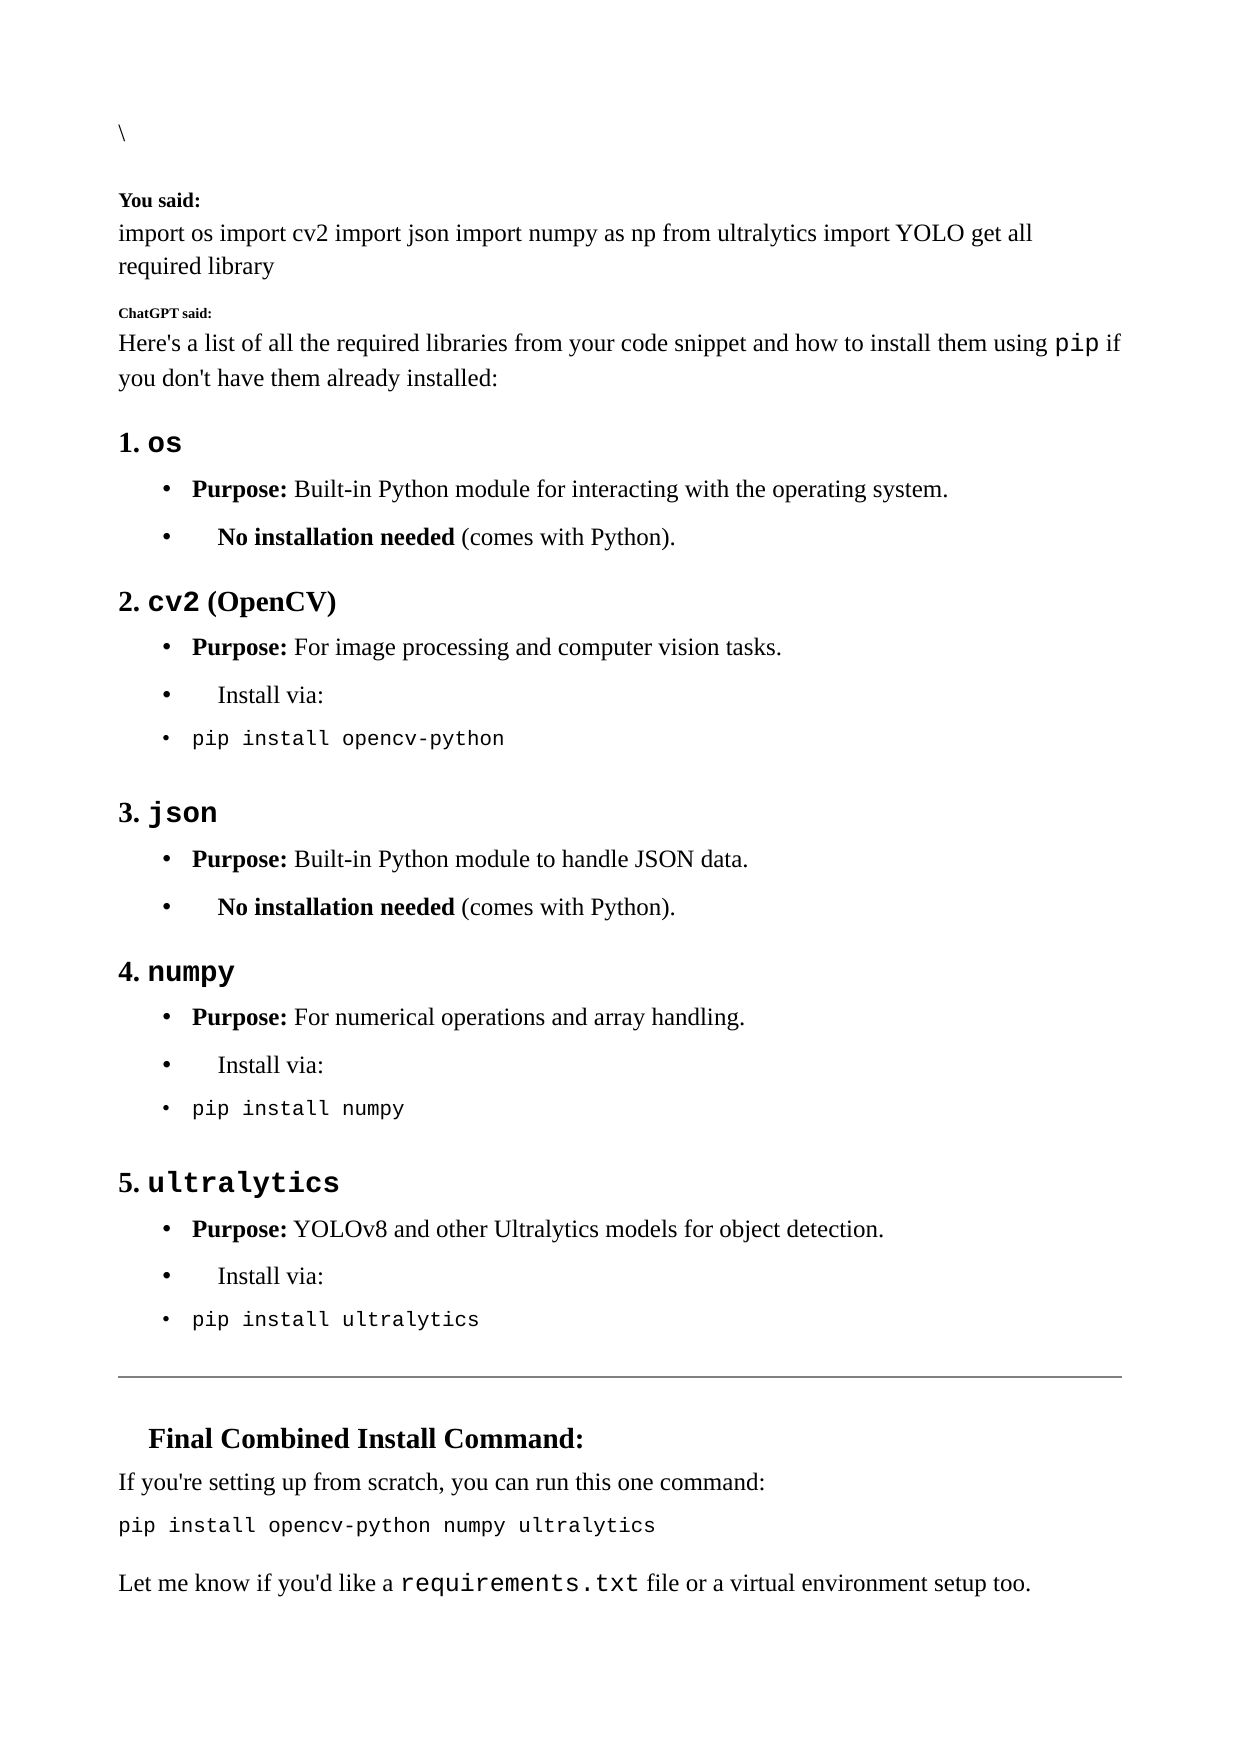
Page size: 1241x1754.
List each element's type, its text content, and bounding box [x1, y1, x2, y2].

subtitle 2. cv2 (OpenCV) [118, 584, 1122, 620]
list Purpose: Built-in Python module for interacting with the operating system. [162, 474, 1122, 503]
list ✅ No installation needed (comes with Python). [162, 892, 1122, 920]
list Purpose: For image processing and computer vision tasks. [162, 632, 1122, 661]
text import os import cv2 import json import numpy as np from ultralytics import YOLO get all required library [118, 218, 1122, 280]
subtitle 5. ultralytics [118, 1165, 1122, 1201]
list Purpose: Built-in Python module to handle JSON data. [162, 844, 1122, 873]
text If you're setting up from scratch, you can run this one command: [118, 1467, 1122, 1496]
list Purpose: YOLOv8 and other Ultralytics models for object detection. [162, 1214, 1122, 1242]
subtitle ChatGPT said: [118, 305, 1122, 322]
subtitle You said: [118, 188, 1122, 212]
list Purpose: For numerical operations and array handling. [162, 1002, 1122, 1031]
text \ [118, 118, 1122, 147]
text Let me know if you'd like a requirements.txt file or a virtual environment setup too. [118, 1568, 1122, 1598]
list 🔧 Install via: [162, 1261, 1122, 1290]
subtitle ✅ Final Combined Install Command: [118, 1421, 1122, 1454]
list pip install ultralytics [162, 1309, 1122, 1333]
subtitle 1. os [118, 426, 1122, 462]
list 🔧 Install via: [162, 680, 1122, 709]
text pip install opencv-python numpy ultralytics [118, 1514, 1122, 1538]
subtitle 4. numpy [118, 954, 1122, 990]
list pip install numpy [162, 1097, 1122, 1121]
list ✅ No installation needed (comes with Python). [162, 522, 1122, 551]
list pip install opencv-python [162, 728, 1122, 751]
subtitle 3. json [118, 795, 1122, 831]
list 🔧 Install via: [162, 1050, 1122, 1079]
text Here's a list of all the required libraries from your code snippet and how to install them using pip if you don't have them already installed: [118, 328, 1122, 392]
